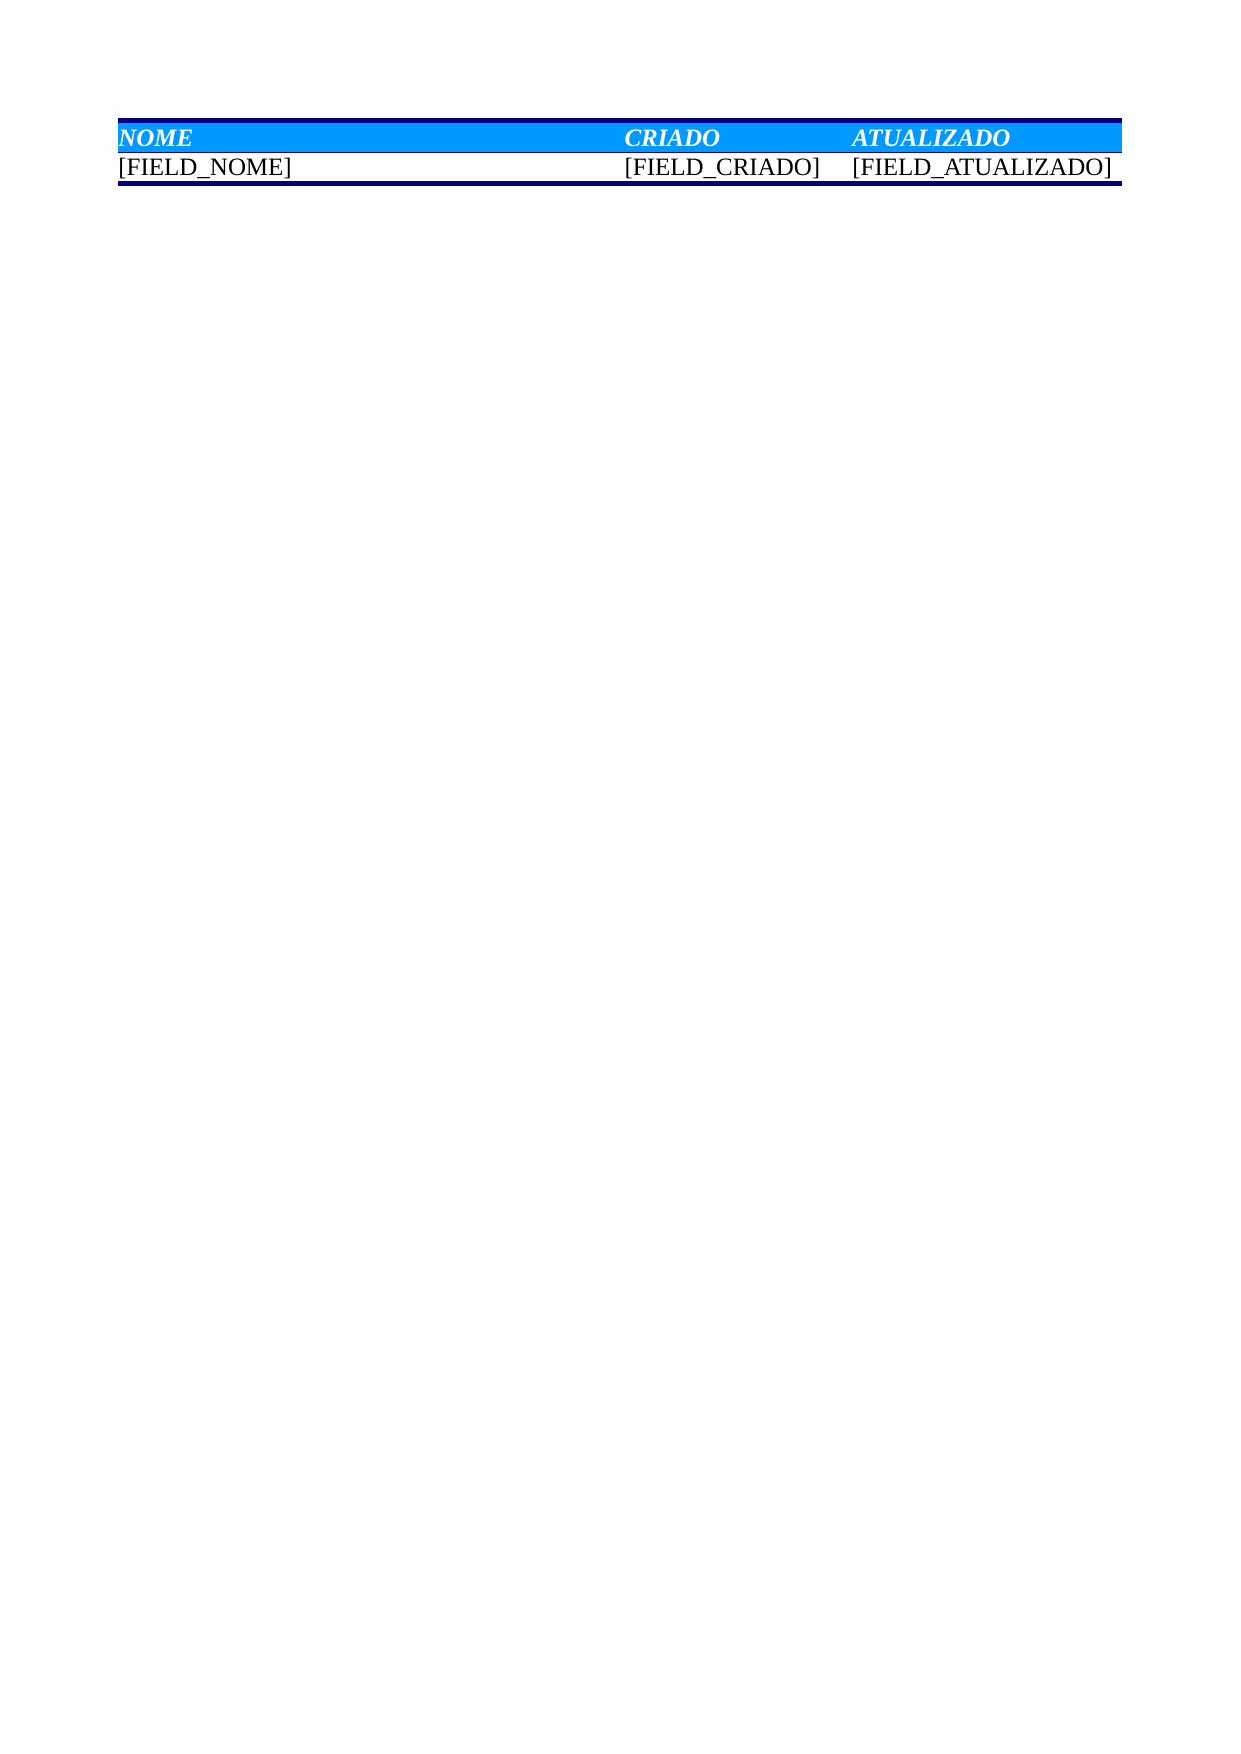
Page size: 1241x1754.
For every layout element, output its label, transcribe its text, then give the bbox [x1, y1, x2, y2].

table_header NOME [118, 123, 624, 152]
table_header ATUALIZADO [852, 123, 1122, 152]
table_header CRIADO [624, 123, 852, 152]
table_cell [FIELD_NOME] [118, 153, 624, 181]
table_cell [FIELD_CRIADO] [624, 153, 852, 181]
table_cell [FIELD_ATUALIZADO] [852, 153, 1122, 181]
